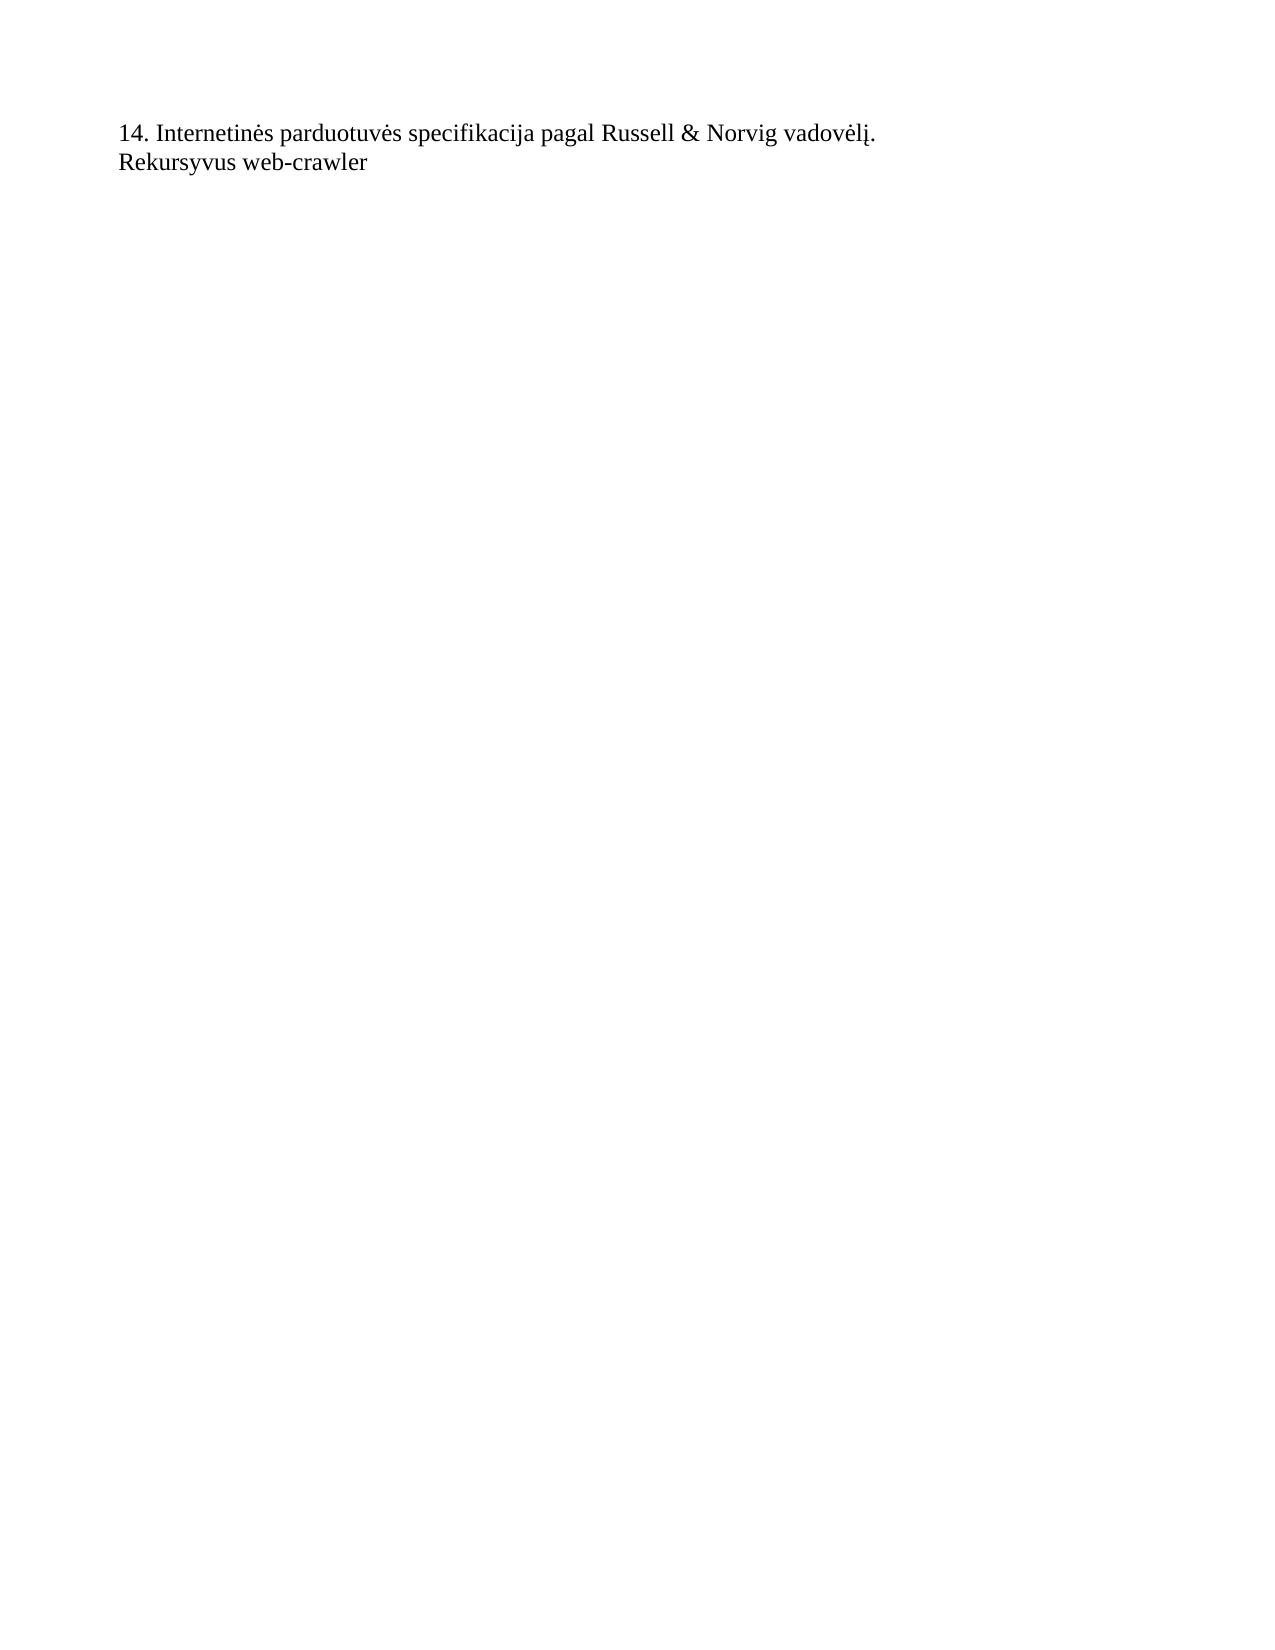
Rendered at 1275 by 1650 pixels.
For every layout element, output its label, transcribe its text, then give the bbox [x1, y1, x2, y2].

text 14. Internetinės parduotuvės specifikacija pagal Russell & Norvig vadovėlį. [118, 118, 1157, 147]
text Rekursyvus web-crawler [118, 147, 1157, 176]
